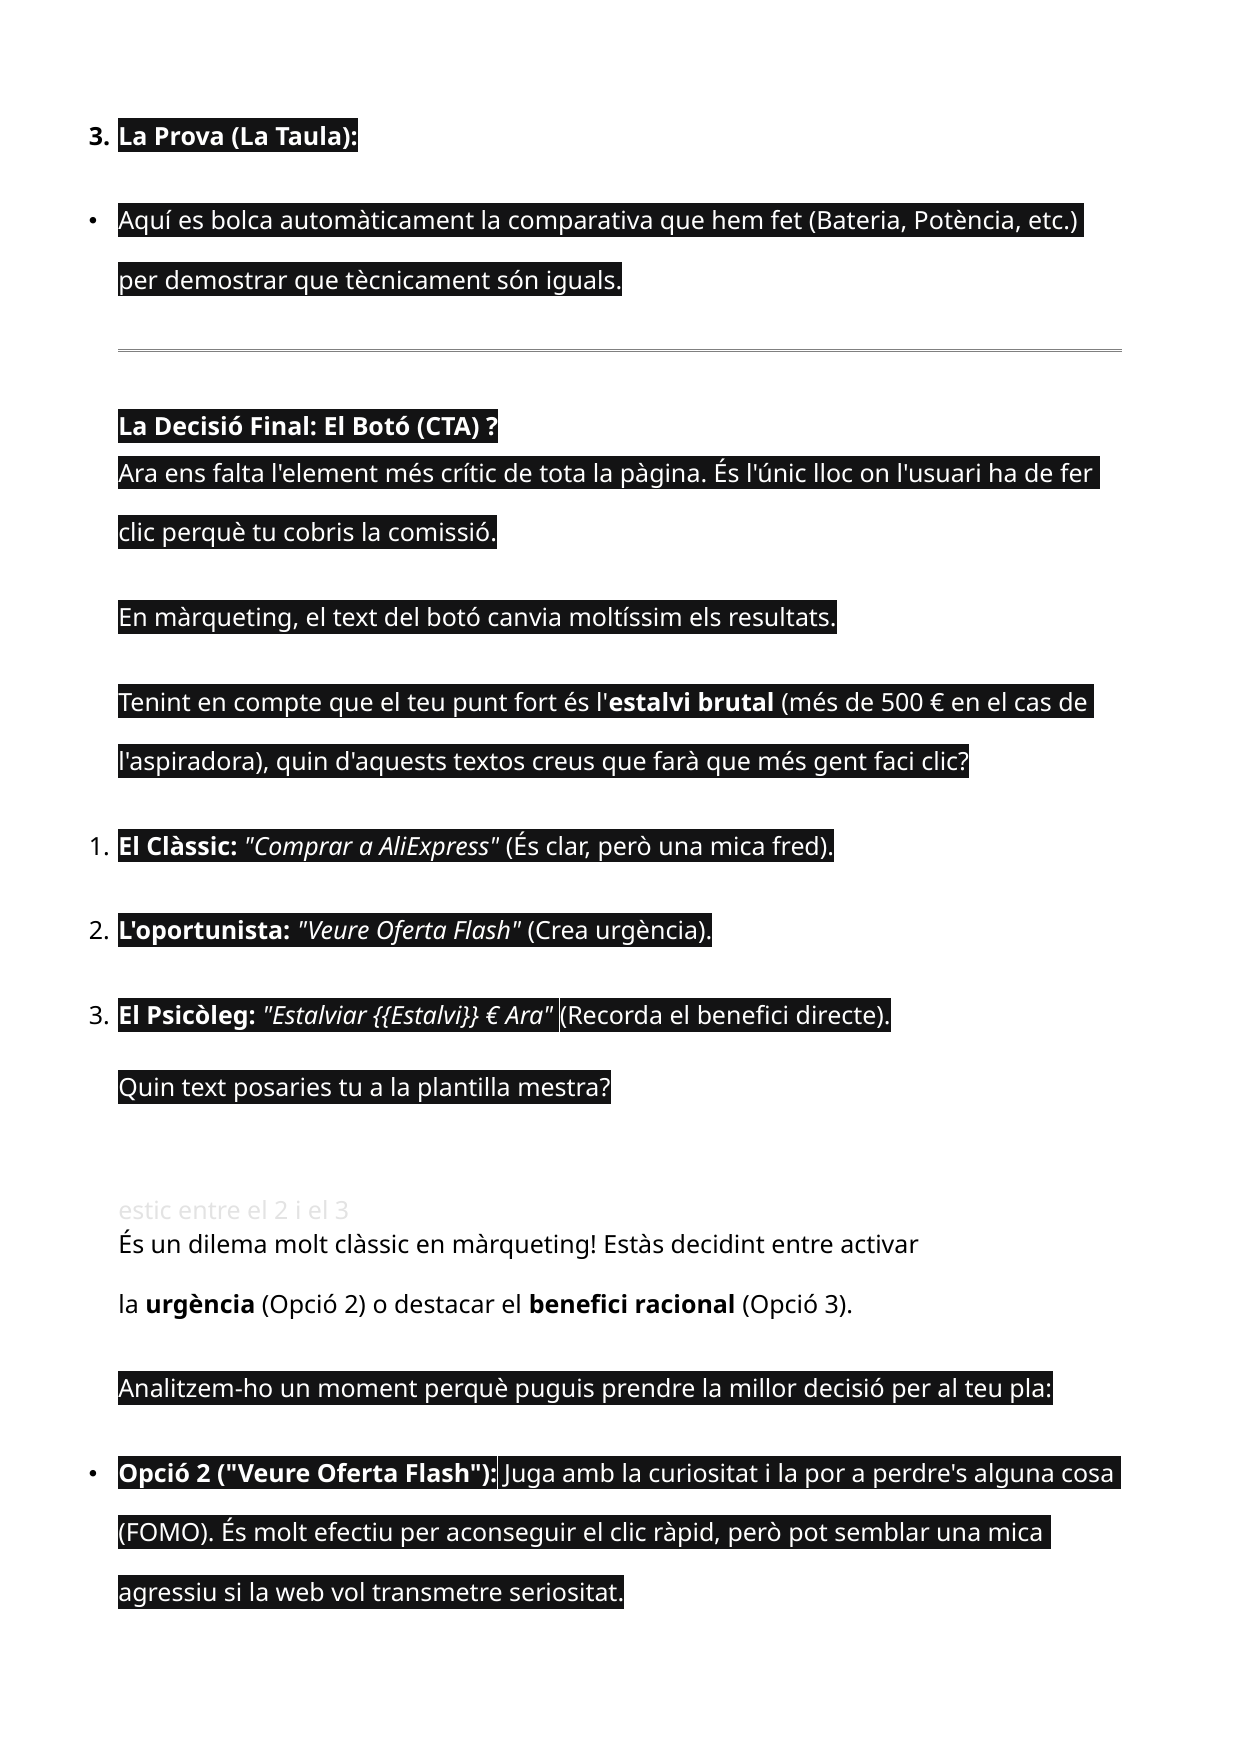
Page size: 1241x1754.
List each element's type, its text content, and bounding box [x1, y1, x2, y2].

text Quin text posaries tu a la plantilla mestra? [118, 1070, 1122, 1104]
list Opció 2 ("Veure Oferta Flash"): Juga amb la curiositat i la por a perdre's alguna cosa (FOMO). És molt efectiu per aconseguir el clic ràpid, però pot semblar una mica agressiu si la web vol transmetre seriositat. [118, 1456, 1122, 1609]
text Ara ens falta l'element més crític de tota la pàgina. És l'únic lloc on l'usuari ha de fer clic perquè tu cobris la comissió. [118, 456, 1122, 549]
subtitle La Decisió Final: El Botó (CTA) ? [118, 406, 1122, 443]
list El Psicòleg: "Estalviar {{Estalvi}} € Ara" (Recorda el benefici directe). [118, 998, 1122, 1032]
text Analitzem-ho un moment perquè puguis prendre la millor decisió per al teu pla: [118, 1371, 1122, 1405]
list L'oportunista: "Veure Oferta Flash" (Crea urgència). [118, 913, 1122, 947]
list El Clàssic: "Comprar a AliExpress" (És clar, però una mica fred). [118, 828, 1122, 862]
list La Prova (La Taula): [118, 118, 1122, 152]
text És un dilema molt clàssic en màrqueting! Estàs decidint entre activar la urgència (Opció 2) o destacar el benefici racional (Opció 3). [118, 1227, 1122, 1320]
text estic entre el 2 i el 3 [118, 1183, 1122, 1227]
list Aquí es bolca automàticament la comparativa que hem fet (Bateria, Potència, etc.) per demostrar que tècnicament són iguals. [118, 203, 1122, 296]
text Tenint en compte que el teu punt fort és l'estalvi brutal (més de 500 € en el cas de l'aspiradora), quin d'aquests textos creus que farà que més gent faci clic? [118, 684, 1122, 778]
text En màrqueting, el text del botó canvia moltíssim els resultats. [118, 600, 1122, 634]
